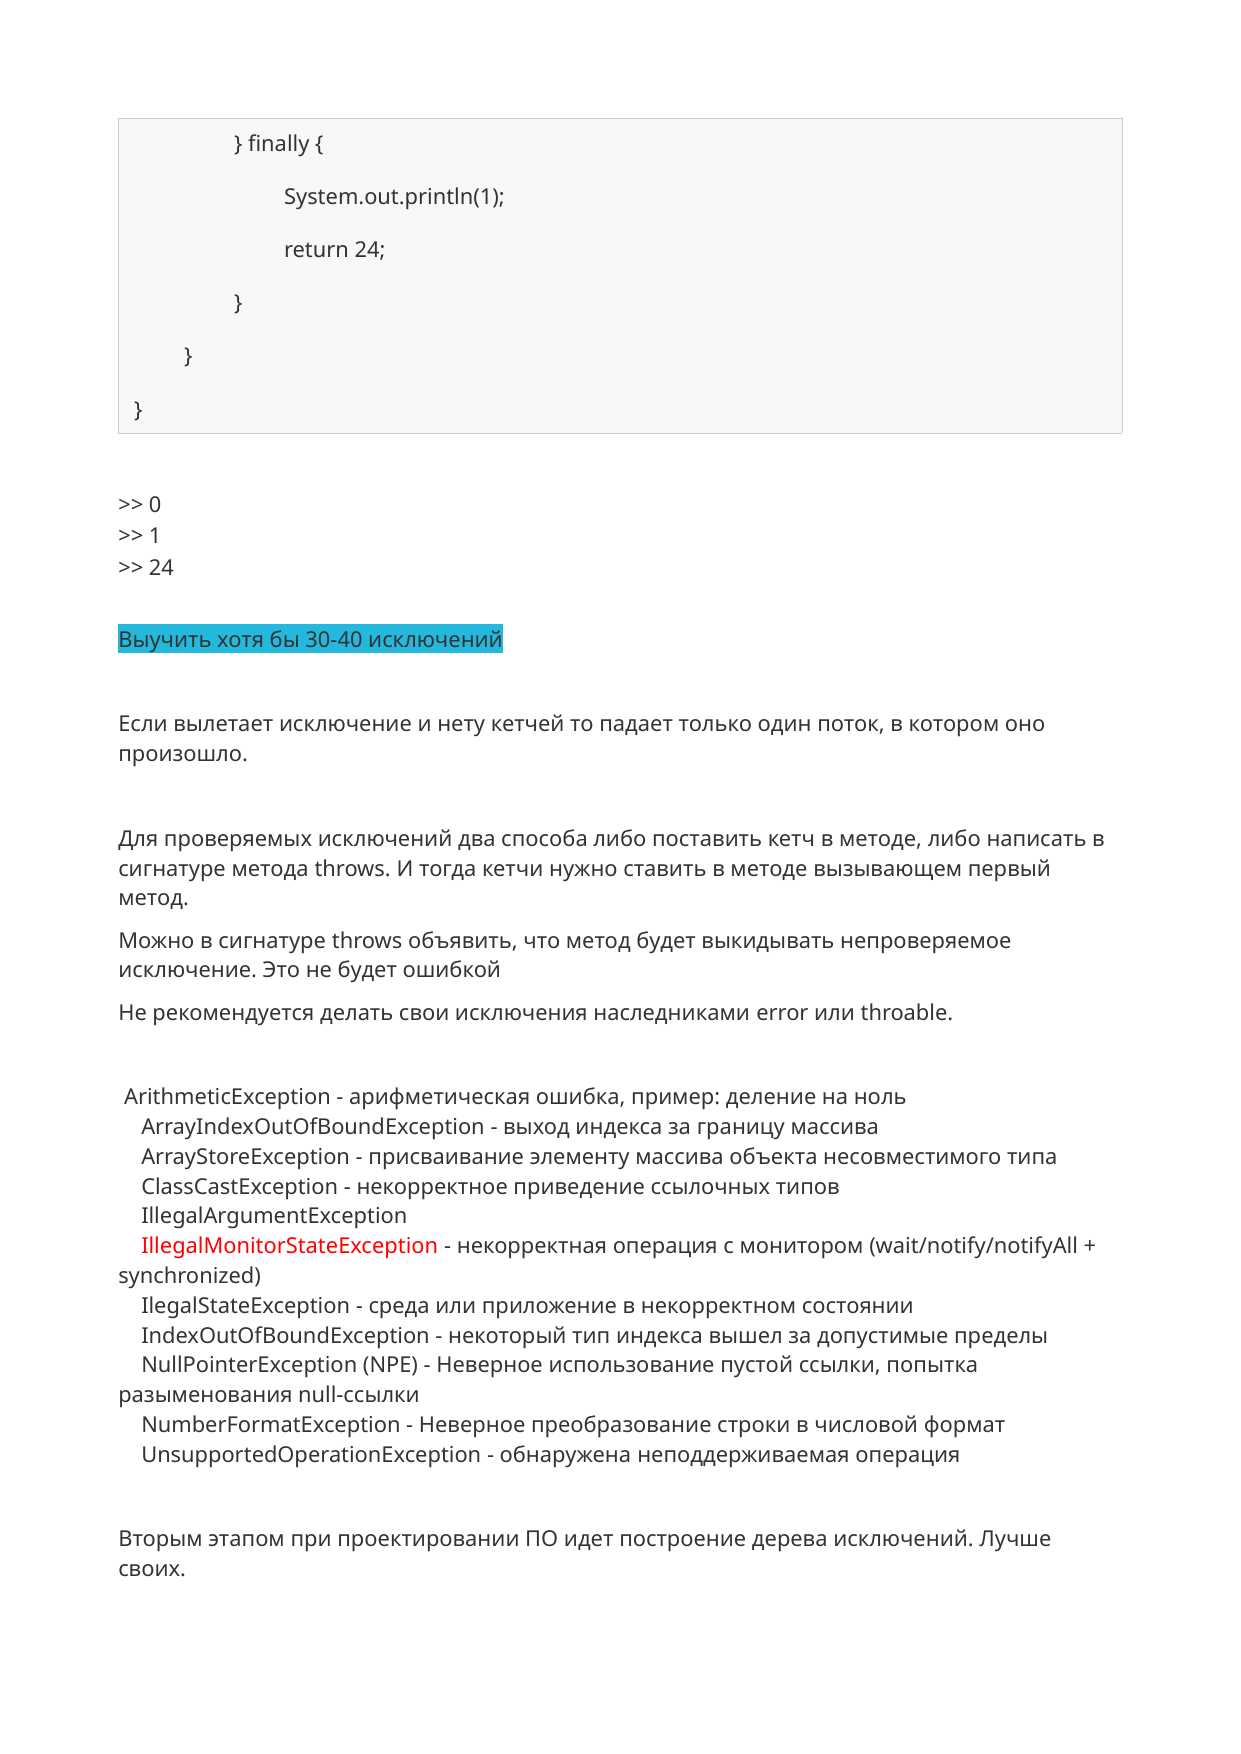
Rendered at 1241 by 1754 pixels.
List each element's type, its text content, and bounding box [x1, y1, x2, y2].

text Вторым этапом при проектировании ПО идет построение дерева исключений. Лучше своих. [118, 1523, 1122, 1583]
text } finally { [119, 119, 1122, 157]
text Для проверяемых исключений два способа либо поставить кетч в методе, либо написать в сигнатуре метода throws. И тогда кетчи нужно ставить в методе вызывающем первый метод. [118, 823, 1122, 912]
text Если вылетает исключение и нету кетчей то падает только один поток, в котором оно произошло. [118, 708, 1122, 768]
text System.out.println(1); [119, 171, 1122, 211]
text >> 0 >> 1 >> 24 [118, 456, 1122, 581]
text } [119, 278, 1122, 317]
text } [119, 331, 1122, 370]
text return 24; [119, 224, 1122, 264]
text Можно в сигнатуре throws объявить, что метод будет выкидывать непроверяемое исключение. Это не будет ошибкой [118, 924, 1122, 984]
text Выучить хотя бы 30-40 исключений [118, 624, 1122, 653]
text } [119, 384, 1122, 433]
text Не рекомендуется делать свои исключения наследниками error или throable. [118, 997, 1122, 1026]
text ArithmeticException - арифметическая ошибка, пример: деление на ноль ArrayIndexOutOfBoundException - выход индекса за границу массива ArrayStoreException - присваивание элементу массива объекта несовместимого типа ClassCastException - некорректное приведение ссылочных типов IllegalArgumentException IllegalMonitorStateException - некорректная операция с монитором (wait/notify/notifyAll + synchronized) IlegalStateException - среда или приложение в некорректном состоянии IndexOutOfBoundException - некоторый тип индекса вышел за допустимые пределы NullPointerException (NPE) - Неверное использование пустой ссылки, попытка разыменования null-ссылки NumberFormatException - Неверное преобразование строки в числовой формат UnsupportedOperationException - обнаружена неподдерживаемая операция [118, 1081, 1122, 1468]
